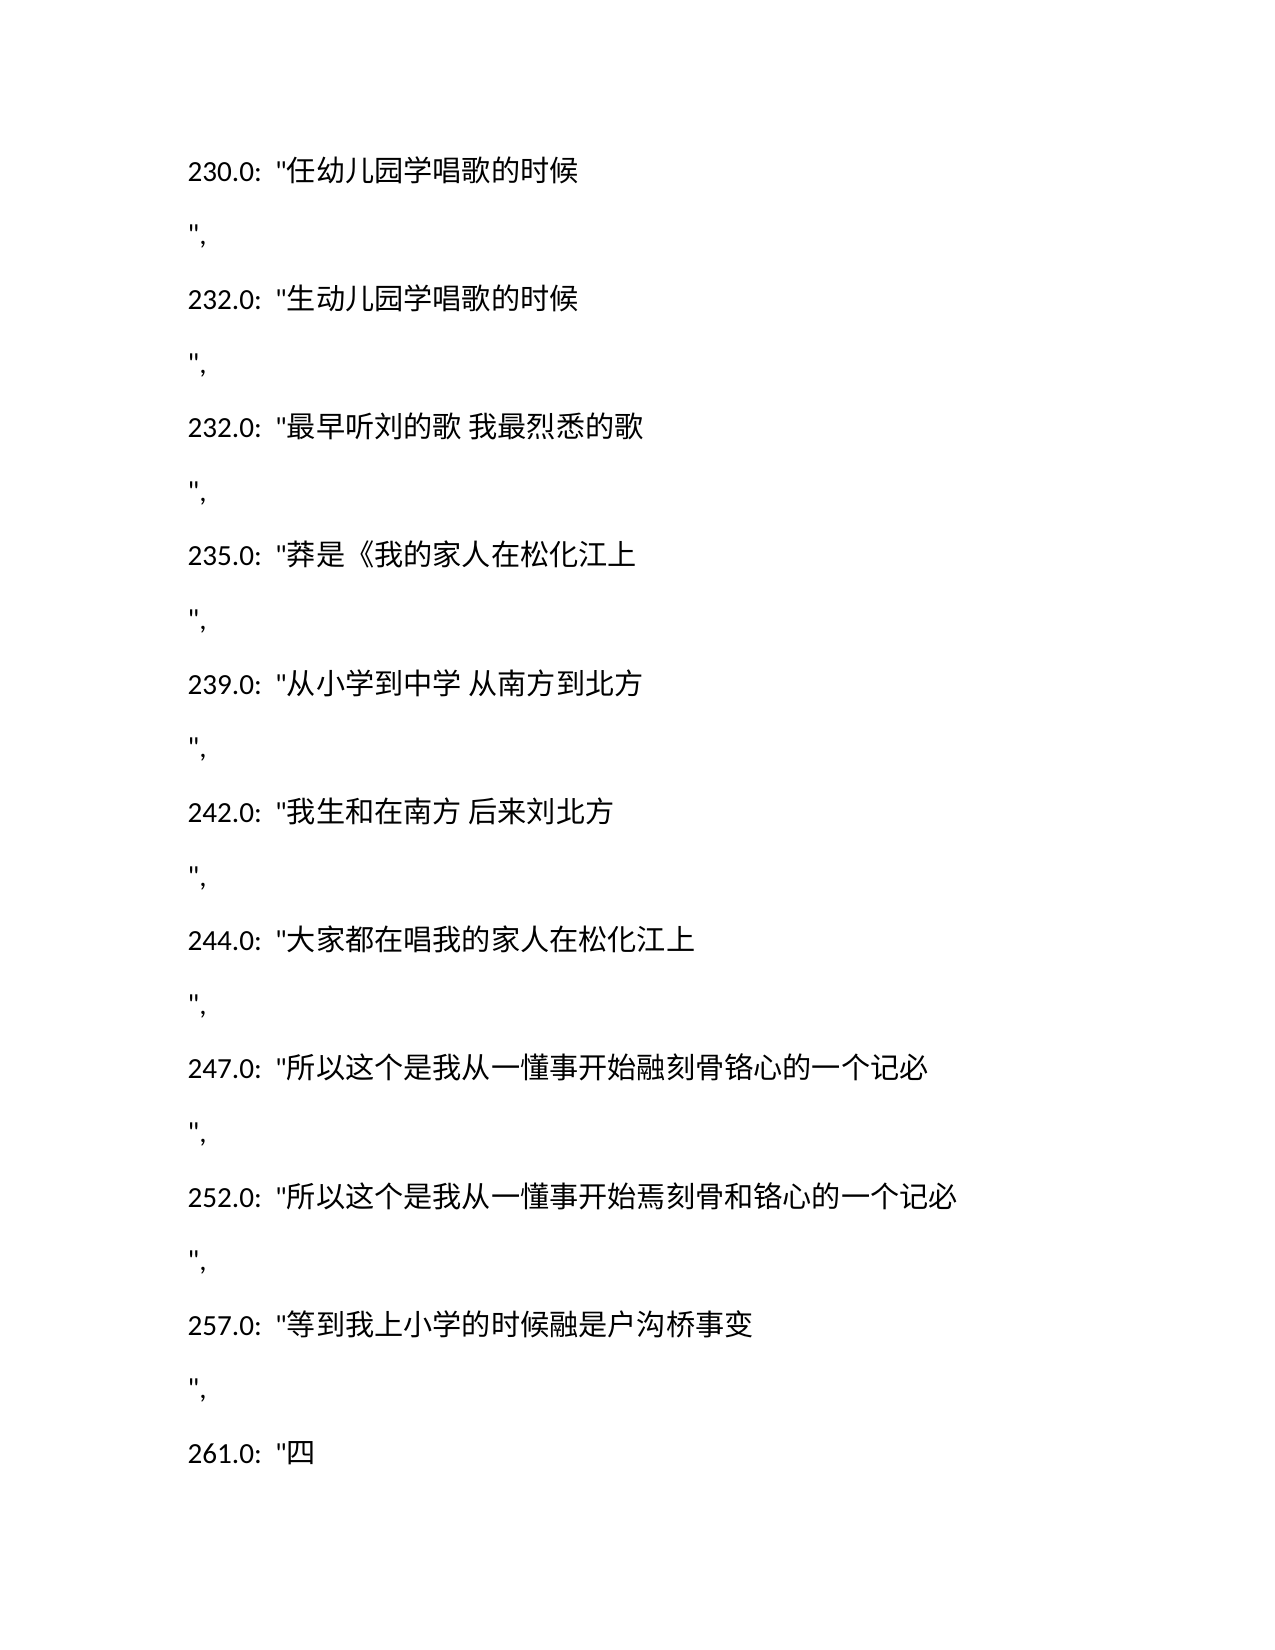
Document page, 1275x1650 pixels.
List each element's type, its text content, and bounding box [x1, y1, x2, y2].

text 232.0: "生动儿园学唱歌的时候 [187, 278, 1087, 318]
text ", [187, 473, 1087, 508]
text ", [187, 345, 1087, 380]
text ", [187, 858, 1087, 893]
text ", [187, 1114, 1087, 1150]
text ", [187, 601, 1087, 637]
text 242.0: "我生和在南方 后来刘北方 [187, 791, 1087, 831]
text 257.0: "等到我上小学的时候融是户沟桥事变 [187, 1304, 1087, 1344]
text ", [187, 1242, 1087, 1278]
text 239.0: "从小学到中学 从南方到北方 [187, 663, 1087, 703]
text 230.0: "任幼儿园学唱歌的时候 [187, 150, 1087, 190]
text 235.0: "莽是《我的家人在松化江上 [187, 535, 1087, 574]
text 232.0: "最早听刘的歌 我最烈悉的歌 [187, 406, 1087, 446]
text ", [187, 216, 1087, 252]
text ", [187, 1371, 1087, 1406]
text 244.0: "大家都在唱我的家人在松化江上 [187, 919, 1087, 959]
text 252.0: "所以这个是我从一懂事开始焉刻骨和铬心的一个记必 [187, 1176, 1087, 1216]
text 261.0: "四 [187, 1432, 1087, 1472]
text 247.0: "所以这个是我从一懂事开始融刻骨铬心的一个记必 [187, 1048, 1087, 1087]
text ", [187, 986, 1087, 1021]
text ", [187, 729, 1087, 765]
